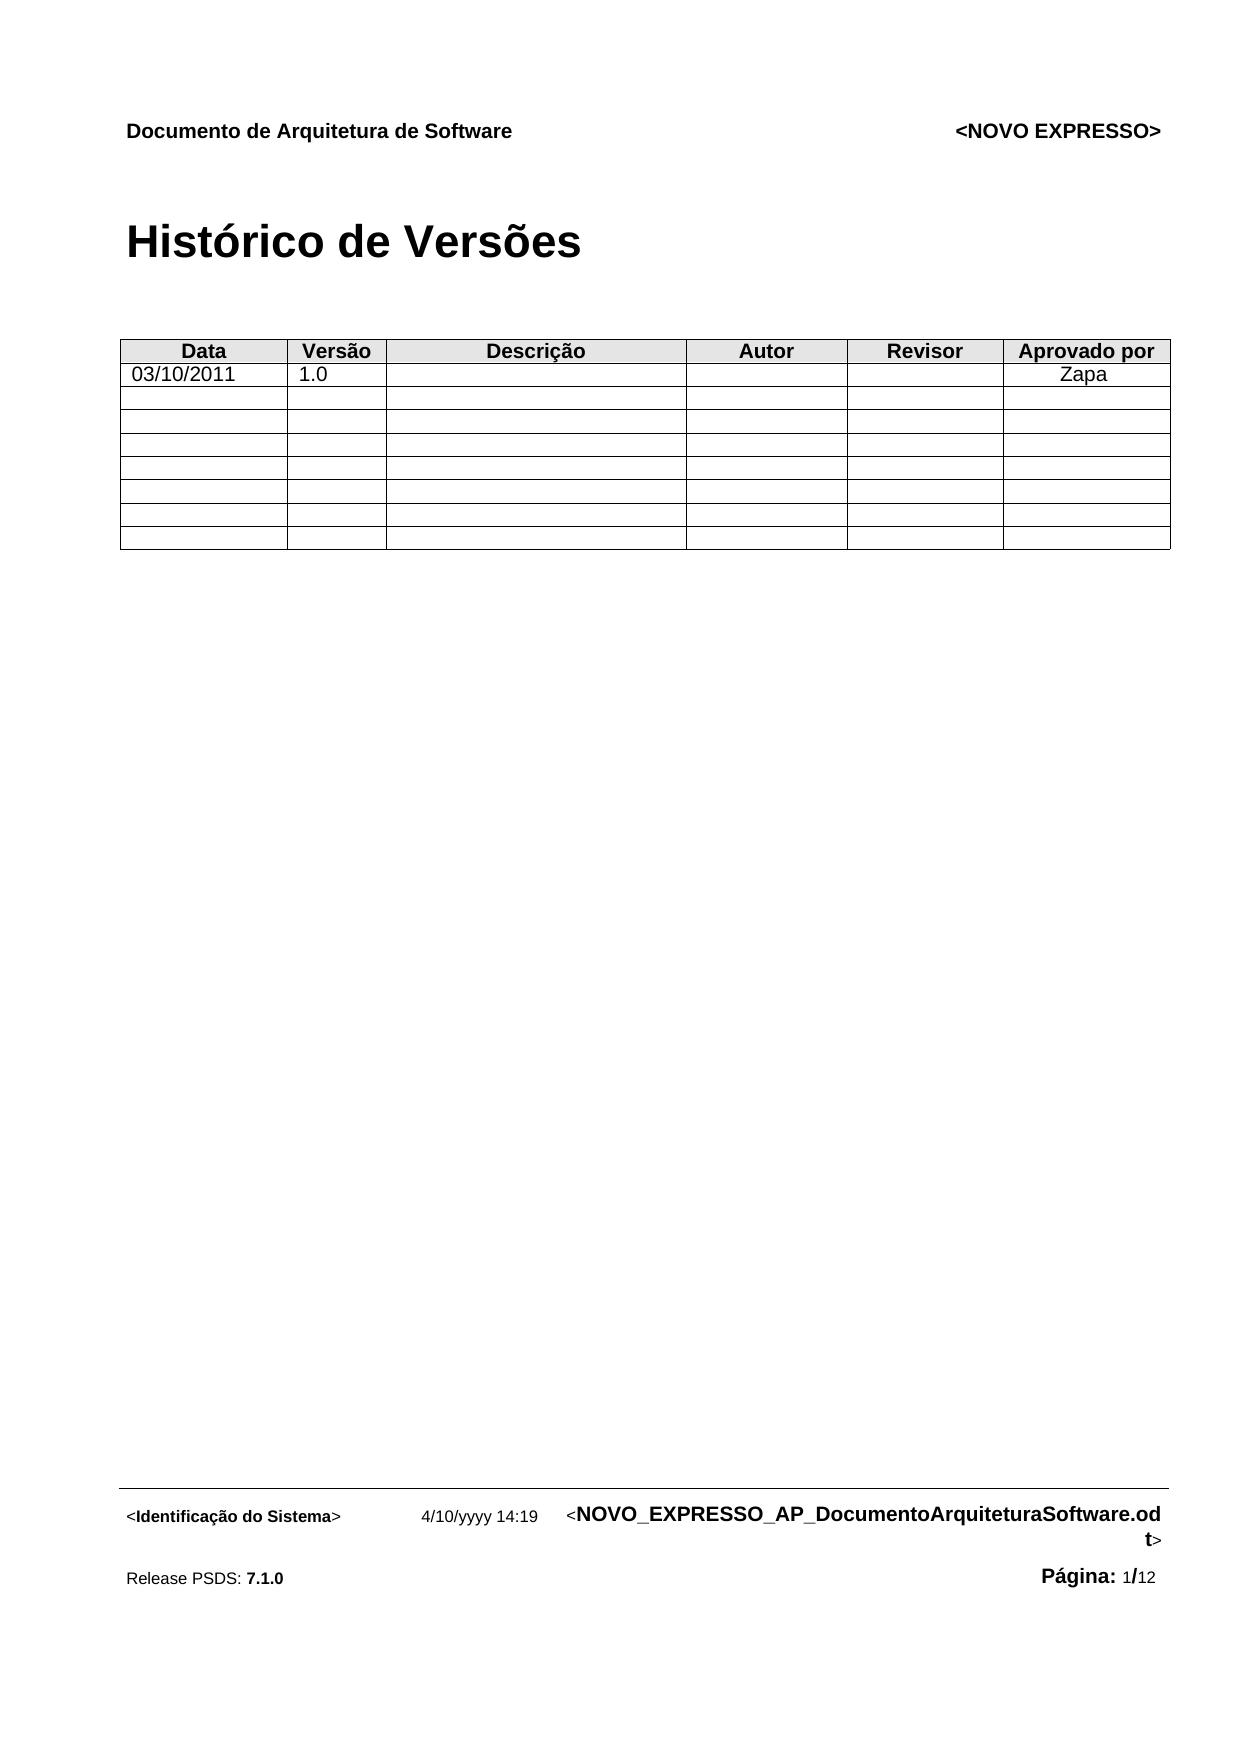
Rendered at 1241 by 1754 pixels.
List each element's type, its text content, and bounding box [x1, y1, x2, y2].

table_cell [1004, 480, 1170, 502]
table_cell [848, 457, 1003, 479]
table_cell [387, 457, 686, 479]
table_cell Zapa [1004, 364, 1170, 386]
table_cell 03/10/2011 [121, 364, 287, 386]
table_cell [121, 387, 287, 409]
table_cell [288, 527, 386, 549]
table_cell [387, 527, 686, 549]
table_cell [687, 387, 847, 409]
table_cell [687, 480, 847, 502]
table_header Histórico de Versões [119, 191, 1169, 293]
table_cell [121, 504, 287, 526]
table_cell [1004, 457, 1170, 479]
table_cell [848, 364, 1003, 386]
table_cell [387, 434, 686, 456]
table_cell [1004, 527, 1170, 549]
table_cell [121, 527, 287, 549]
table_cell [848, 480, 1003, 502]
table_header Versão [288, 340, 386, 362]
table_cell [1004, 410, 1170, 432]
table_cell [687, 527, 847, 549]
table_cell [387, 480, 686, 502]
table_header Descrição [387, 340, 686, 362]
table_cell [848, 527, 1003, 549]
table_header Data [121, 340, 287, 362]
table_cell [687, 410, 847, 432]
table_cell [288, 504, 386, 526]
table_cell [387, 410, 686, 432]
table_header Autor [687, 340, 847, 362]
table_header Revisor [848, 340, 1003, 362]
table_cell [387, 504, 686, 526]
table_cell [687, 434, 847, 456]
table_header Aprovado por [1004, 340, 1170, 362]
table_cell [288, 387, 386, 409]
table_cell [848, 410, 1003, 432]
table_cell [848, 387, 1003, 409]
table_cell [1004, 504, 1170, 526]
table_cell [288, 410, 386, 432]
table_cell [1004, 387, 1170, 409]
table_cell [121, 410, 287, 432]
table_cell [121, 457, 287, 479]
table_cell [687, 504, 847, 526]
table_cell [288, 434, 386, 456]
table_cell [387, 364, 686, 386]
table_cell [387, 387, 686, 409]
table_cell [288, 457, 386, 479]
table_cell [848, 504, 1003, 526]
table_cell [687, 364, 847, 386]
table_cell [288, 480, 386, 502]
table_cell 1.0 [288, 364, 386, 386]
table_cell [687, 457, 847, 479]
table_cell [1004, 434, 1170, 456]
table_cell [848, 434, 1003, 456]
table_cell [121, 434, 287, 456]
table_cell [121, 480, 287, 502]
